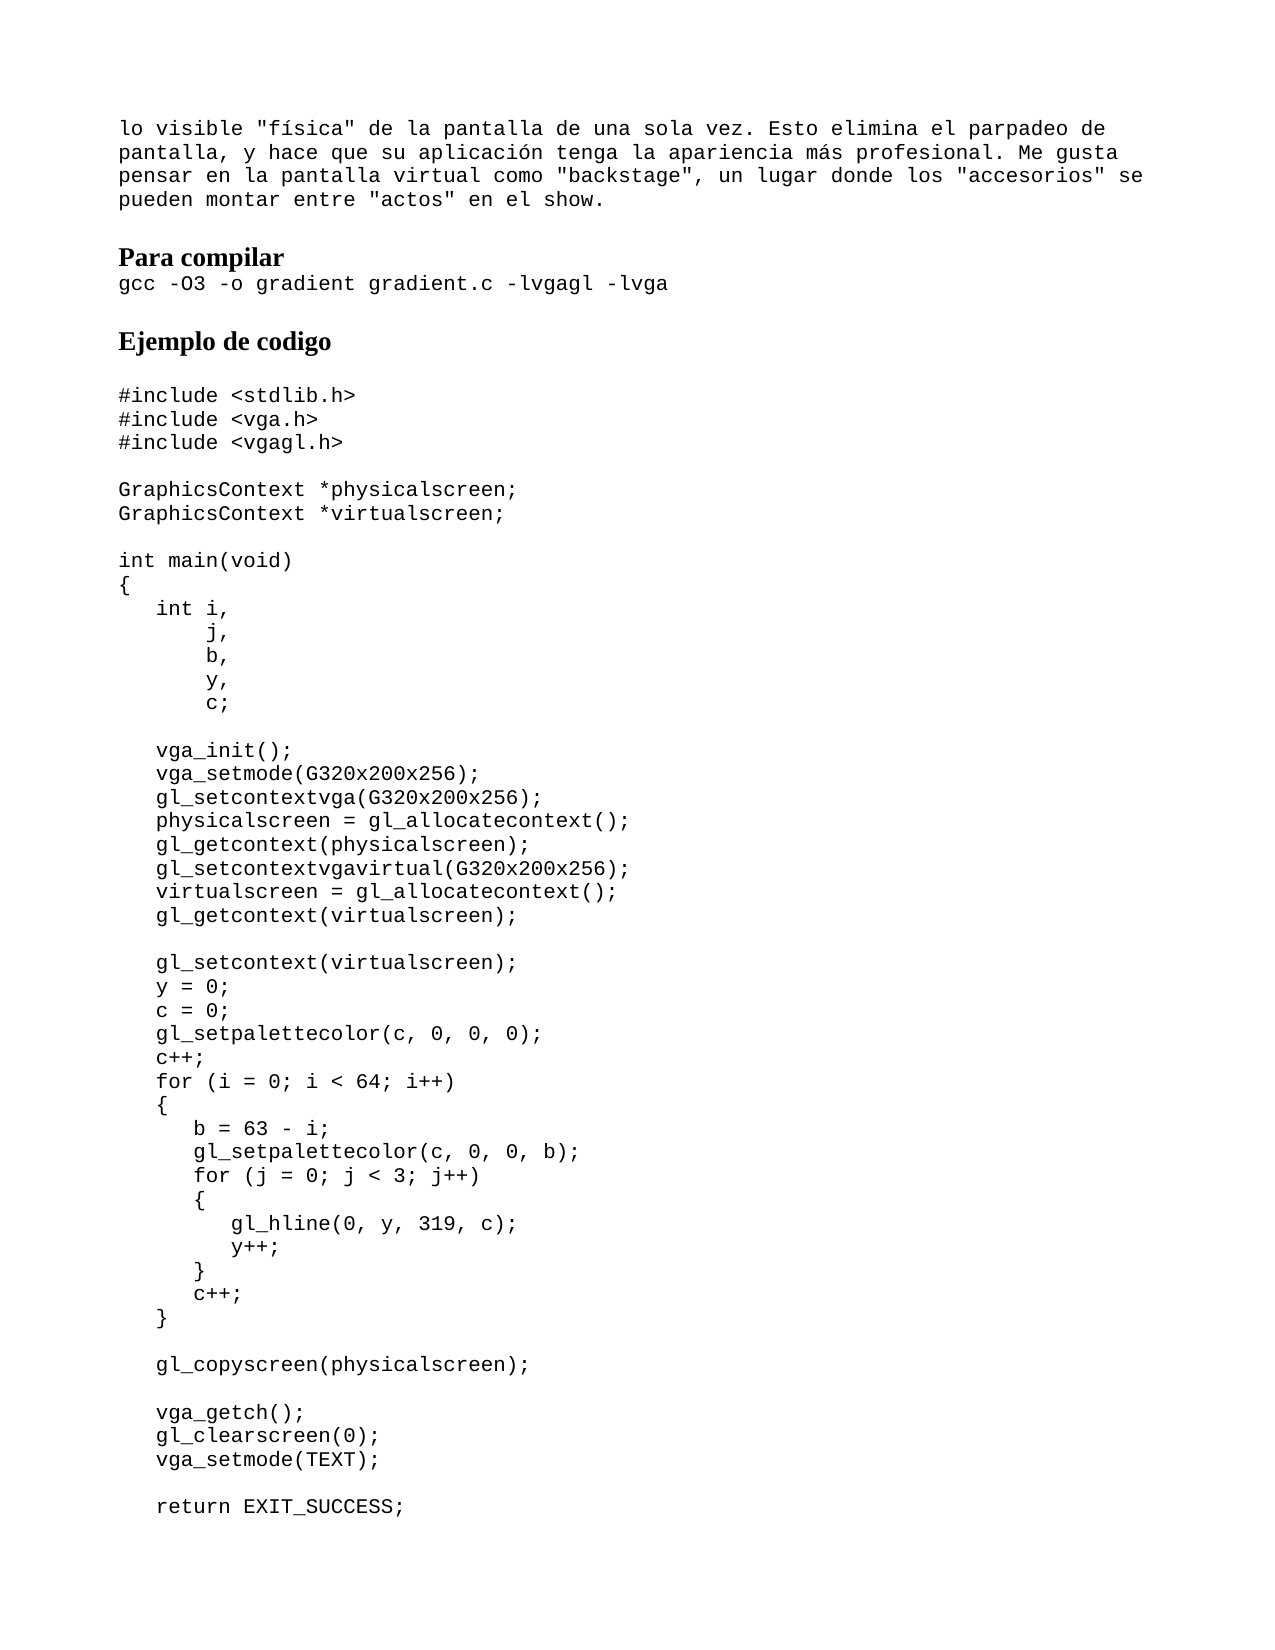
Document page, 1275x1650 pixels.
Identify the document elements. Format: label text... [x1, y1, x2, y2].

text { [118, 1094, 1157, 1118]
text gl_setcontextvga(G320x200x256); [118, 787, 1157, 811]
text Para compilar [118, 241, 1157, 273]
text j, [118, 621, 1157, 645]
text } [118, 1307, 1157, 1331]
text vga_setmode(G320x200x256); [118, 763, 1157, 787]
text b = 63 - i; [118, 1118, 1157, 1142]
text GraphicsContext *virtualscreen; [118, 503, 1157, 527]
text y, [118, 669, 1157, 692]
text c; [118, 692, 1157, 716]
text vga_init(); [118, 739, 1157, 763]
text y = 0; [118, 976, 1157, 1000]
text b, [118, 645, 1157, 669]
text gl_copyscreen(physicalscreen); [118, 1354, 1157, 1378]
text gl_hline(0, y, 319, c); [118, 1212, 1157, 1236]
text c++; [118, 1283, 1157, 1307]
text gl_getcontext(virtualscreen); [118, 905, 1157, 929]
text c = 0; [118, 1000, 1157, 1023]
text vga_setmode(TEXT); [118, 1449, 1157, 1473]
text gl_setpalettecolor(c, 0, 0, 0); [118, 1023, 1157, 1047]
text for (i = 0; i < 64; i++) [118, 1071, 1157, 1094]
text gl_getcontext(physicalscreen); [118, 834, 1157, 858]
text return EXIT_SUCCESS; [118, 1496, 1157, 1520]
text virtualscreen = gl_allocatecontext(); [118, 881, 1157, 905]
text gcc -O3 -o gradient gradient.c -lvgagl -lvga [118, 273, 1157, 296]
text int main(void) [118, 550, 1157, 574]
text lo visible "física" de la pantalla de una sola vez. Esto elimina el parpadeo de pantalla, y hace que su aplicación tenga la apariencia más profesional. Me gusta pensar en la pantalla virtual como "backstage", un lugar donde los "accesorios" se pueden montar entre "actos" en el show. [118, 118, 1157, 213]
text Ejemplo de codigo [118, 325, 1157, 356]
text for (j = 0; j < 3; j++) [118, 1165, 1157, 1189]
text gl_setpalettecolor(c, 0, 0, b); [118, 1142, 1157, 1165]
text GraphicsContext *physicalscreen; [118, 479, 1157, 503]
text { [118, 1189, 1157, 1212]
text gl_setcontext(virtualscreen); [118, 952, 1157, 976]
text vga_getch(); [118, 1402, 1157, 1425]
text #include <vga.h> [118, 408, 1157, 432]
text gl_setcontextvgavirtual(G320x200x256); [118, 858, 1157, 881]
text #include <vgagl.h> [118, 432, 1157, 456]
text gl_clearscreen(0); [118, 1425, 1157, 1449]
text int i, [118, 598, 1157, 621]
text } [118, 1260, 1157, 1283]
text c++; [118, 1047, 1157, 1071]
text { [118, 574, 1157, 598]
text #include <stdlib.h> [118, 385, 1157, 408]
text physicalscreen = gl_allocatecontext(); [118, 811, 1157, 834]
text y++; [118, 1236, 1157, 1260]
